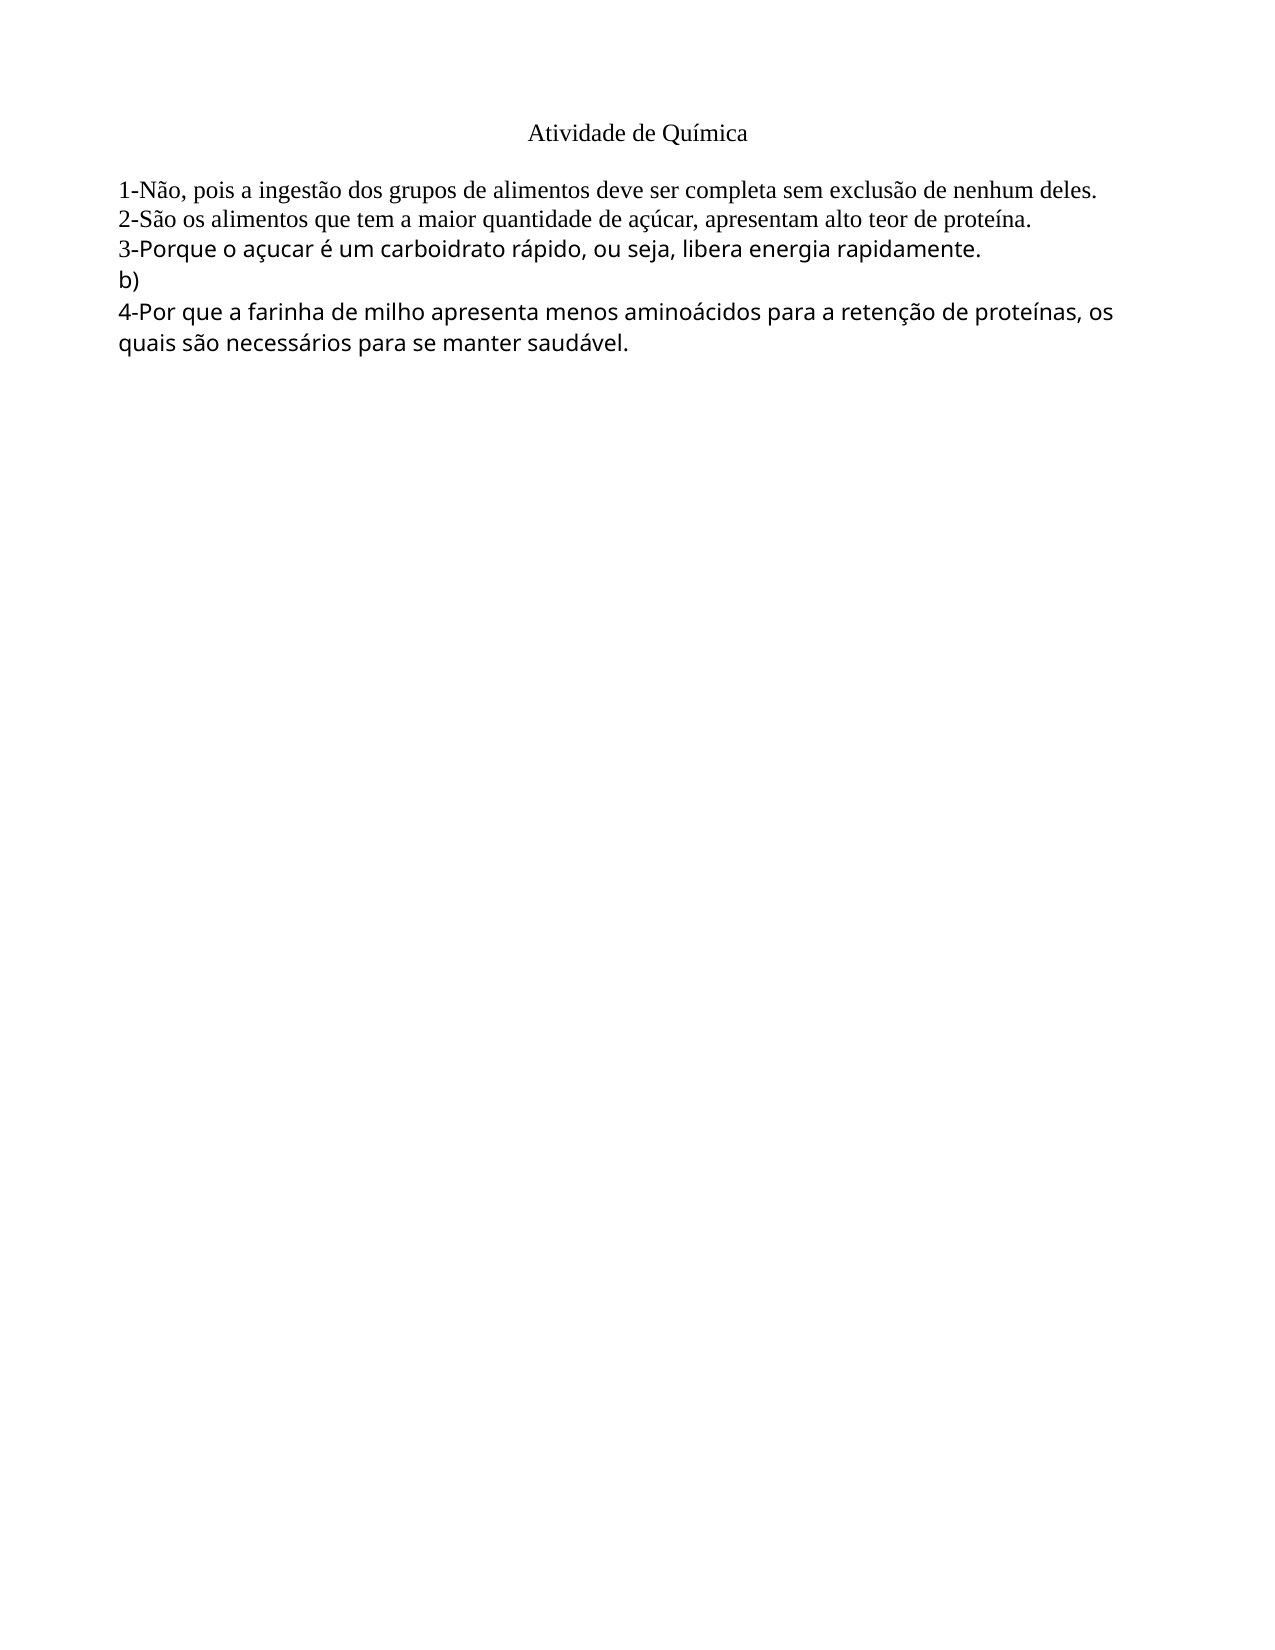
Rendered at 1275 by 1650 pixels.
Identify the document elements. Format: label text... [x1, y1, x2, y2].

text b) [118, 264, 1157, 296]
text 2-São os alimentos que tem a maior quantidade de açúcar, apresentam alto teor de proteína. [118, 204, 1157, 233]
text 4-Por que a farinha de milho apresenta menos aminoácidos para a retenção de proteínas, os quais são necessários para se manter saudável. [118, 296, 1157, 358]
text 3-Porque o açucar é um carboidrato rápido, ou seja, libera energia rapidamente. [118, 233, 1157, 264]
text 1-Não, pois a ingestão dos grupos de alimentos deve ser completa sem exclusão de nenhum deles. [118, 176, 1157, 204]
text Atividade de Química [118, 118, 1157, 147]
